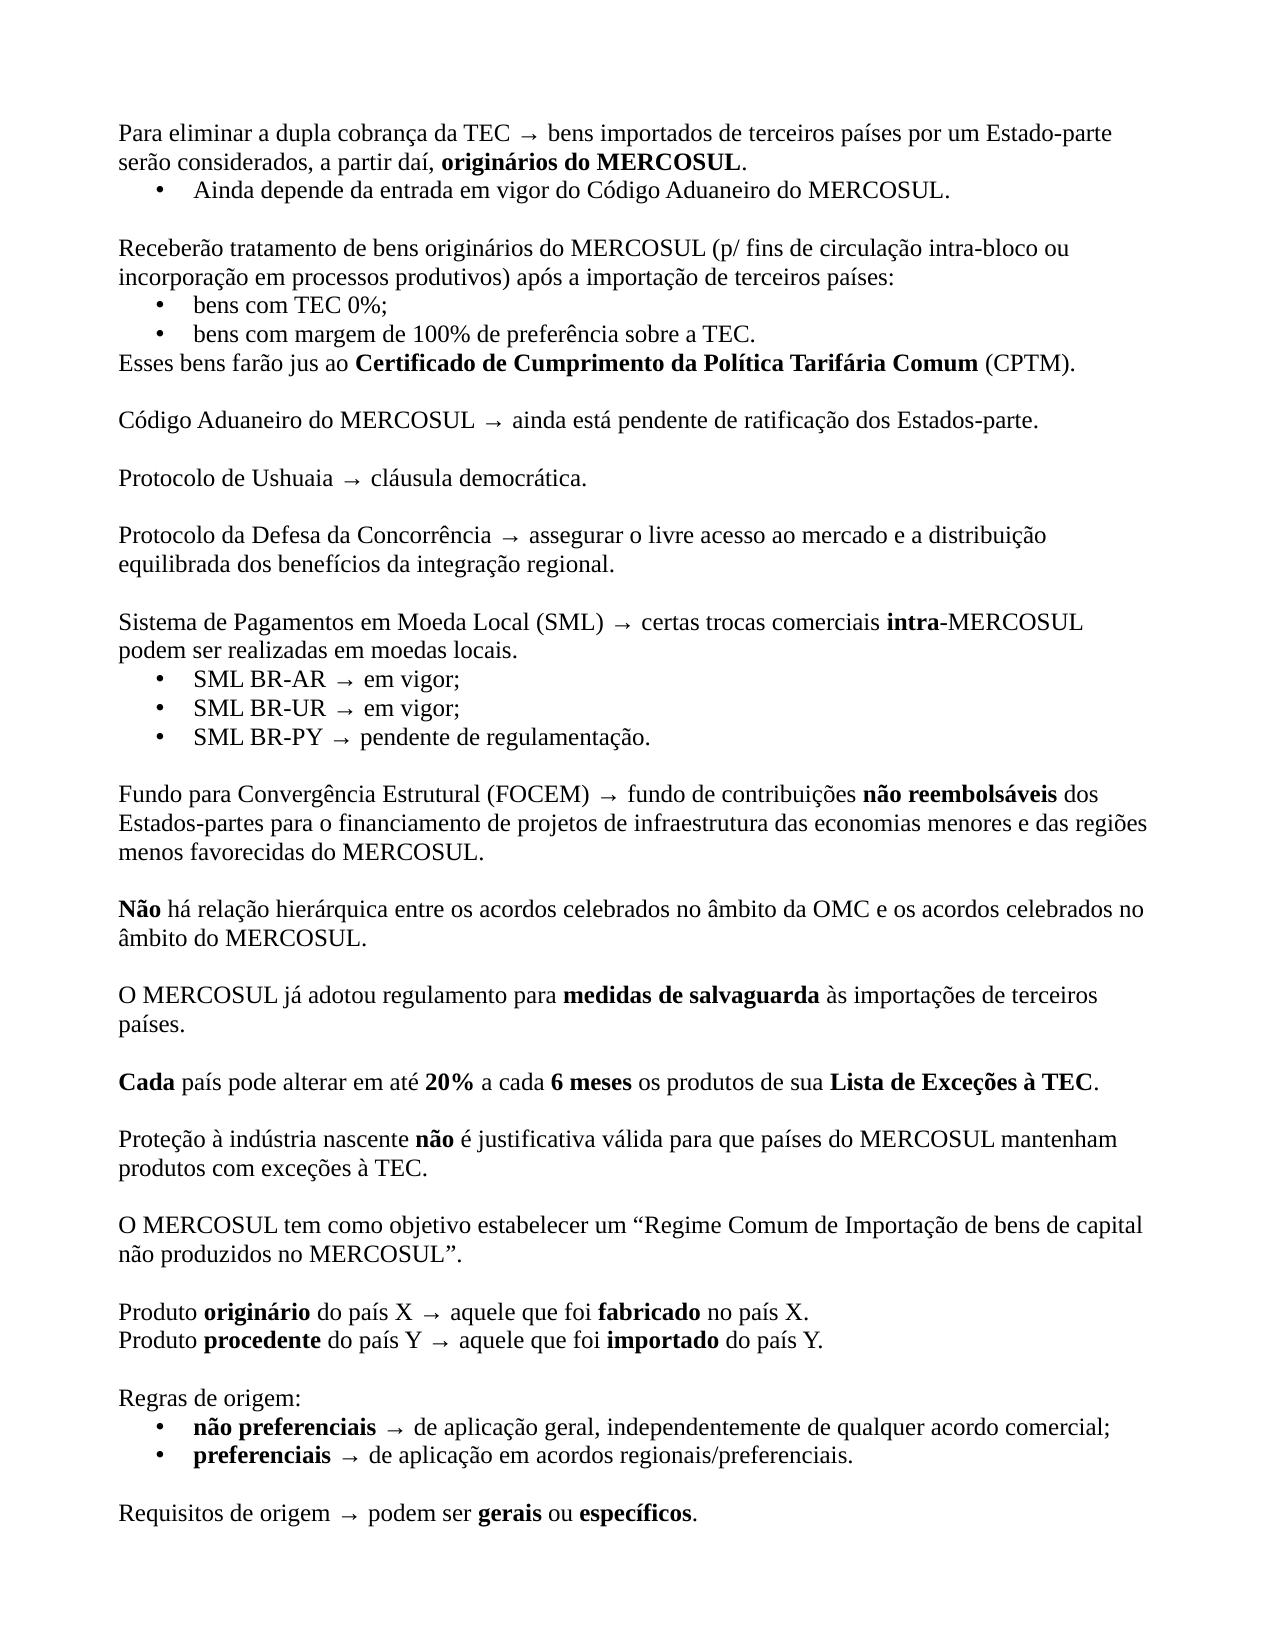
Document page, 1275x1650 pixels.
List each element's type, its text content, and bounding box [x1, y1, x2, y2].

text Requisitos de origem → podem ser gerais ou específicos. [118, 1498, 1157, 1527]
text Fundo para Convergência Estrutural (FOCEM) → fundo de contribuições não reembolsáveis dos Estados-partes para o financiamento de projetos de infraestrutura das economias menores e das regiões menos favorecidas do MERCOSUL. [118, 779, 1157, 866]
list SML BR-PY → pendente de regulamentação. [156, 722, 1157, 751]
text Sistema de Pagamentos em Moeda Local (SML) → certas trocas comerciais intra-MERCOSUL podem ser realizadas em moedas locais. [118, 607, 1157, 664]
text Protocolo de Ushuaia → cláusula democrática. [118, 463, 1157, 492]
text Para eliminar a dupla cobrança da TEC → bens importados de terceiros países por um Estado-parte serão considerados, a partir daí, originários do MERCOSUL. [118, 118, 1157, 176]
text Código Aduaneiro do MERCOSUL → ainda está pendente de ratificação dos Estados-parte. [118, 406, 1157, 434]
list bens com TEC 0%; [156, 291, 1157, 319]
text Cada país pode alterar em até 20% a cada 6 meses os produtos de sua Lista de Exceções à TEC. [118, 1067, 1157, 1096]
text O MERCOSUL já adotou regulamento para medidas de salvaguarda às importações de terceiros países. [118, 981, 1157, 1038]
text Receberão tratamento de bens originários do MERCOSUL (p/ fins de circulação intra-bloco ou incorporação em processos produtivos) após a importação de terceiros países: [118, 233, 1157, 291]
text Não há relação hierárquica entre os acordos celebrados no âmbito da OMC e os acordos celebrados no âmbito do MERCOSUL. [118, 894, 1157, 952]
text Protocolo da Defesa da Concorrência → assegurar o livre acesso ao mercado e a distribuição equilibrada dos benefícios da integração regional. [118, 521, 1157, 578]
list Ainda depende da entrada em vigor do Código Aduaneiro do MERCOSUL. [156, 176, 1157, 204]
list não preferenciais → de aplicação geral, independentemente de qualquer acordo comercial; [156, 1412, 1157, 1441]
text Produto procedente do país Y → aquele que foi importado do país Y. [118, 1326, 1157, 1354]
text O MERCOSUL tem como objetivo estabelecer um “Regime Comum de Importação de bens de capital não produzidos no MERCOSUL”. [118, 1211, 1157, 1268]
list SML BR-AR → em vigor; [156, 664, 1157, 693]
text Esses bens farão jus ao Certificado de Cumprimento da Política Tarifária Comum (CPTM). [118, 348, 1157, 377]
list SML BR-UR → em vigor; [156, 693, 1157, 722]
text Produto originário do país X → aquele que foi fabricado no país X. [118, 1297, 1157, 1326]
list bens com margem de 100% de preferência sobre a TEC. [156, 319, 1157, 348]
list preferenciais → de aplicação em acordos regionais/preferenciais. [156, 1441, 1157, 1469]
text Proteção à indústria nascente não é justificativa válida para que países do MERCOSUL mantenham produtos com exceções à TEC. [118, 1124, 1157, 1182]
text Regras de origem: [118, 1383, 1157, 1412]
